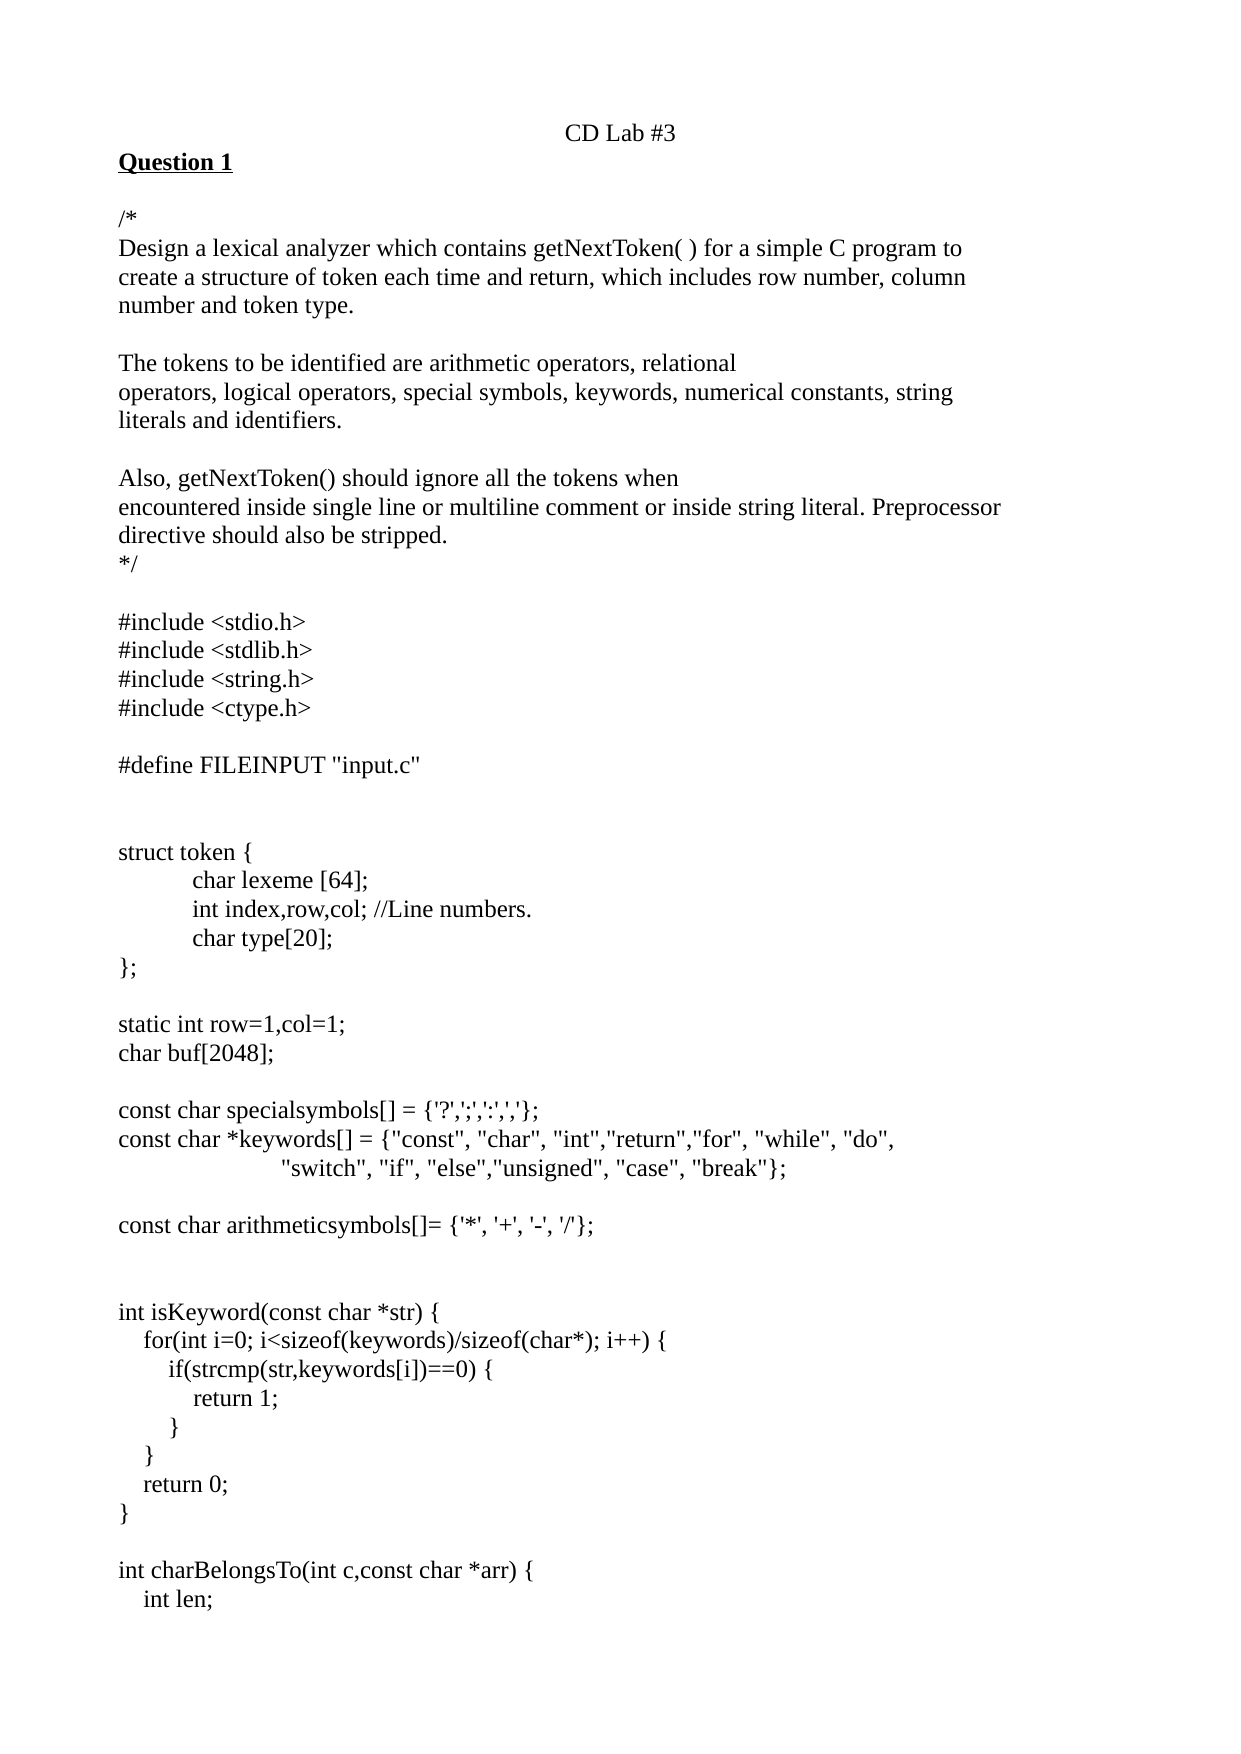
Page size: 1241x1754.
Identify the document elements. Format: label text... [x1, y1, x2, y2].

text for(int i=0; i<sizeof(keywords)/sizeof(char*); i++) { [118, 1326, 1122, 1354]
text #define FILEINPUT "input.c" [118, 751, 1122, 779]
text #include <stdlib.h> [118, 636, 1122, 664]
text directive should also be stripped. [118, 521, 1122, 549]
text "switch", "if", "else","unsigned", "case", "break"}; [118, 1153, 1122, 1182]
text Question 1 [118, 147, 1122, 176]
text } [118, 1441, 1122, 1469]
text int len; [118, 1584, 1122, 1613]
text return 1; [118, 1383, 1122, 1412]
text int charBelongsTo(int c,const char *arr) { [118, 1556, 1122, 1584]
text operators, logical operators, special symbols, keywords, numerical constants, string [118, 377, 1122, 406]
text Design a lexical analyzer which contains getNextToken( ) for a simple C program to [118, 233, 1122, 262]
text }; [118, 952, 1122, 981]
text const char specialsymbols[] = {'?',';',':',','}; [118, 1096, 1122, 1124]
text CD Lab #3 [118, 118, 1122, 147]
text char lexeme [64]; [118, 866, 1122, 894]
text */ [118, 549, 1122, 578]
text create a structure of token each time and return, which includes row number, column [118, 262, 1122, 291]
text encountered inside single line or multiline comment or inside string literal. Preprocessor [118, 492, 1122, 521]
text char buf[2048]; [118, 1038, 1122, 1067]
text #include <string.h> [118, 664, 1122, 693]
text Also, getNextToken() should ignore all the tokens when [118, 463, 1122, 492]
text char type[20]; [118, 923, 1122, 952]
text if(strcmp(str,keywords[i])==0) { [118, 1354, 1122, 1383]
text #include <ctype.h> [118, 693, 1122, 722]
text The tokens to be identified are arithmetic operators, relational [118, 348, 1122, 377]
text /* [118, 204, 1122, 233]
text } [118, 1412, 1122, 1441]
text number and token type. [118, 291, 1122, 319]
text const char arithmeticsymbols[]= {'*', '+', '-', '/'}; [118, 1211, 1122, 1239]
text #include <stdio.h> [118, 607, 1122, 636]
text int index,row,col; //Line numbers. [118, 894, 1122, 923]
text int isKeyword(const char *str) { [118, 1297, 1122, 1326]
text literals and identifiers. [118, 406, 1122, 434]
text static int row=1,col=1; [118, 1009, 1122, 1038]
text } [118, 1498, 1122, 1527]
text return 0; [118, 1469, 1122, 1498]
text struct token { [118, 837, 1122, 866]
text const char *keywords[] = {"const", "char", "int","return","for", "while", "do", [118, 1124, 1122, 1153]
